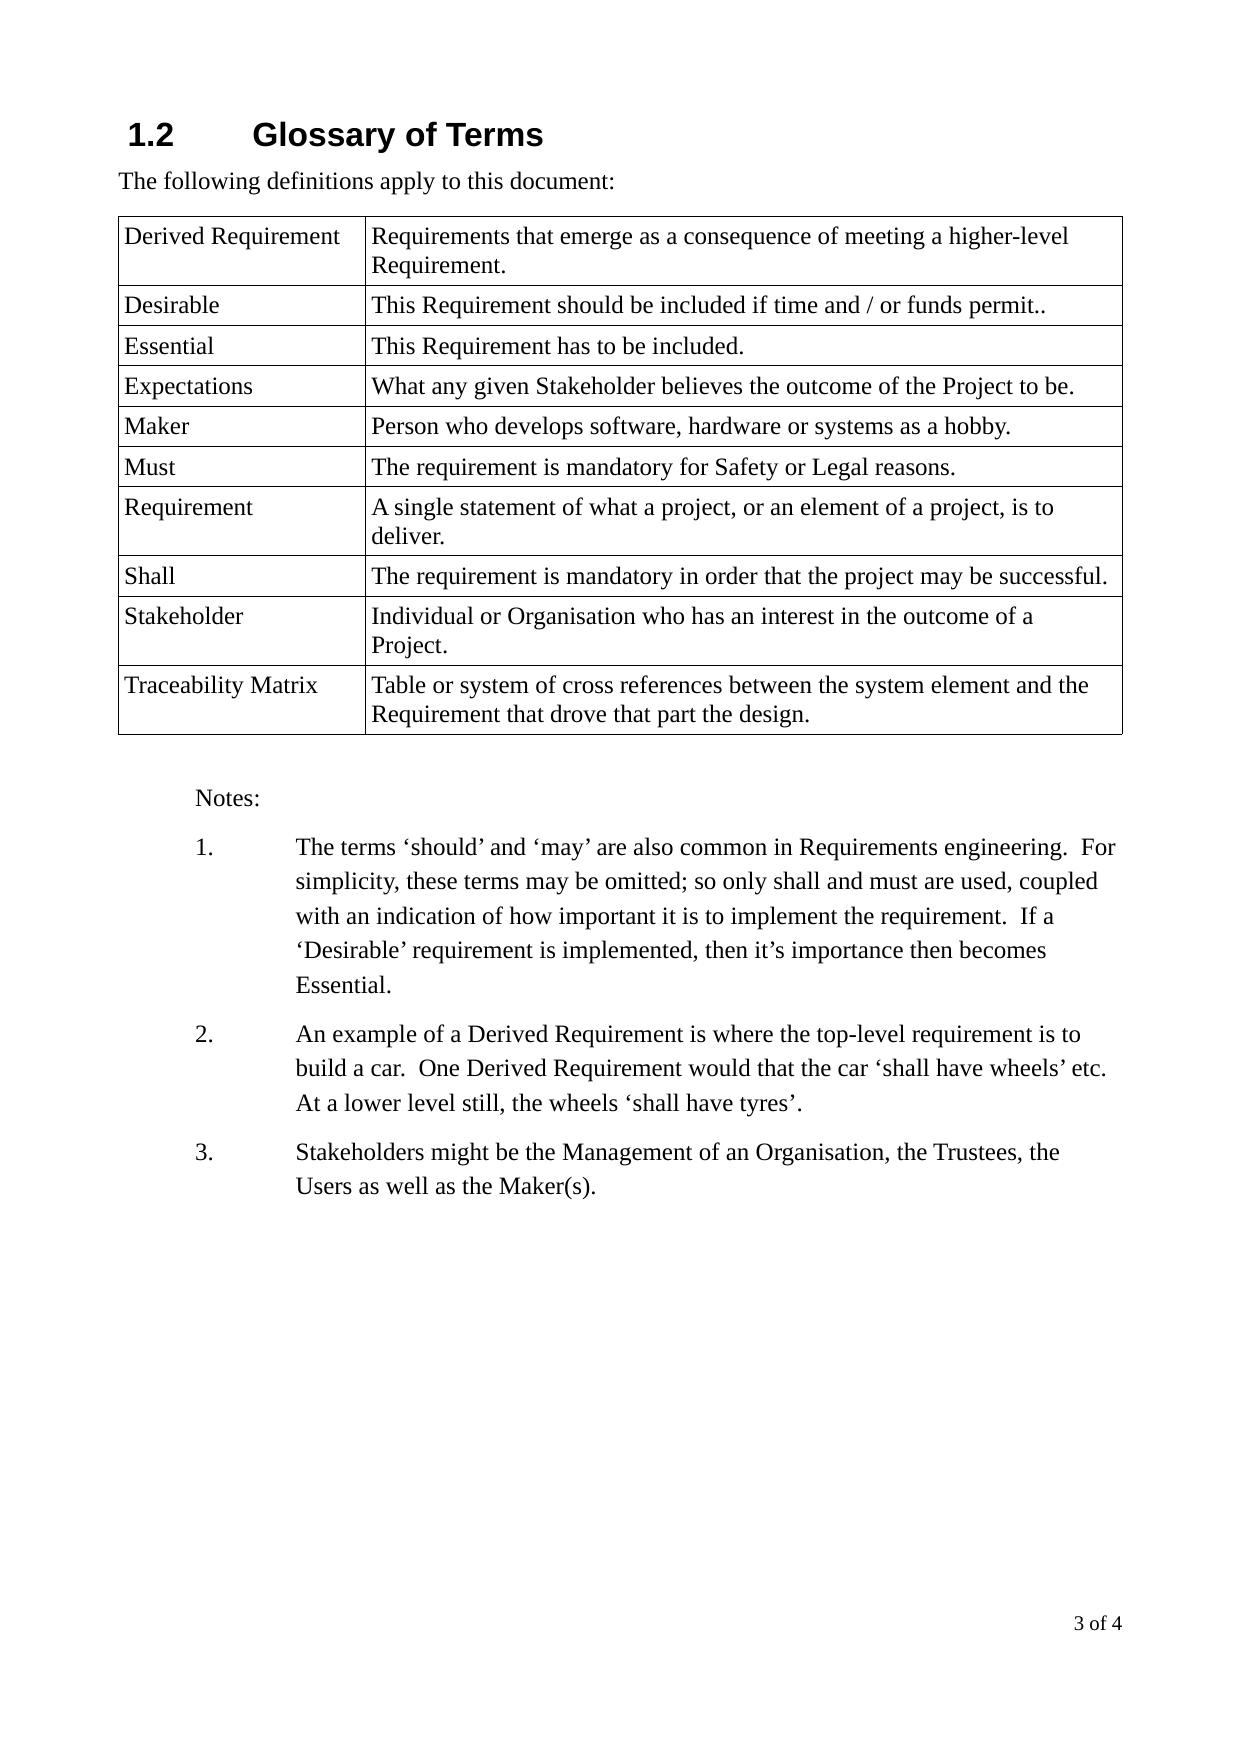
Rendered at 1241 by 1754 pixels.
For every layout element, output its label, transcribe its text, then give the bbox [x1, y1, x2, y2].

text 3. Stakeholders might be the Management of an Organisation, the Trustees, the Users as well as the Maker(s). [195, 1137, 1122, 1200]
text Notes: [195, 783, 1122, 812]
text 1. The terms ‘should’ and ‘may’ are also common in Requirements engineering. For simplicity, these terms may be omitted; so only shall and must are used, coupled with an indication of how important it is to implement the requirement. If a ‘Desirable’ requirement is implemented, then it’s importance then becomes Essential. [195, 832, 1122, 998]
table_cell Shall [119, 556, 365, 596]
table_header Requirements that emerge as a consequence of meeting a higher-level Requirement. [366, 217, 1122, 284]
table_cell A single statement of what a project, or an element of a project, is to deliver. [366, 487, 1122, 555]
table_cell Essential [119, 326, 365, 365]
subtitle Glossary of Terms [118, 115, 1122, 154]
table_cell Maker [119, 407, 365, 446]
table_cell Person who develops software, hardware or systems as a hobby. [366, 407, 1122, 446]
table_cell What any given Stakeholder believes the outcome of the Project to be. [366, 366, 1122, 406]
table_cell The requirement is mandatory for Safety or Legal reasons. [366, 447, 1122, 486]
table_cell Requirement [119, 487, 365, 555]
table_header Derived Requirement [119, 217, 365, 284]
table_cell Individual or Organisation who has an interest in the outcome of a Project. [366, 597, 1122, 664]
table_cell This Requirement should be included if time and / or funds permit.. [366, 286, 1122, 325]
table_cell This Requirement has to be included. [366, 326, 1122, 365]
table_cell Desirable [119, 286, 365, 325]
table_cell Must [119, 447, 365, 486]
table_cell Traceability Matrix [119, 666, 365, 734]
table_cell Expectations [119, 366, 365, 406]
table_cell Table or system of cross references between the system element and the Requirement that drove that part the design. [366, 666, 1122, 734]
table_cell The requirement is mandatory in order that the project may be successful. [366, 556, 1122, 596]
text The following definitions apply to this document: [118, 166, 1122, 195]
text 2. An example of a Derived Requirement is where the top-level requirement is to build a car. One Derived Requirement would that the car ‘shall have wheels’ etc. At a lower level still, the wheels ‘shall have tyres’. [195, 1019, 1122, 1117]
table_cell Stakeholder [119, 597, 365, 664]
